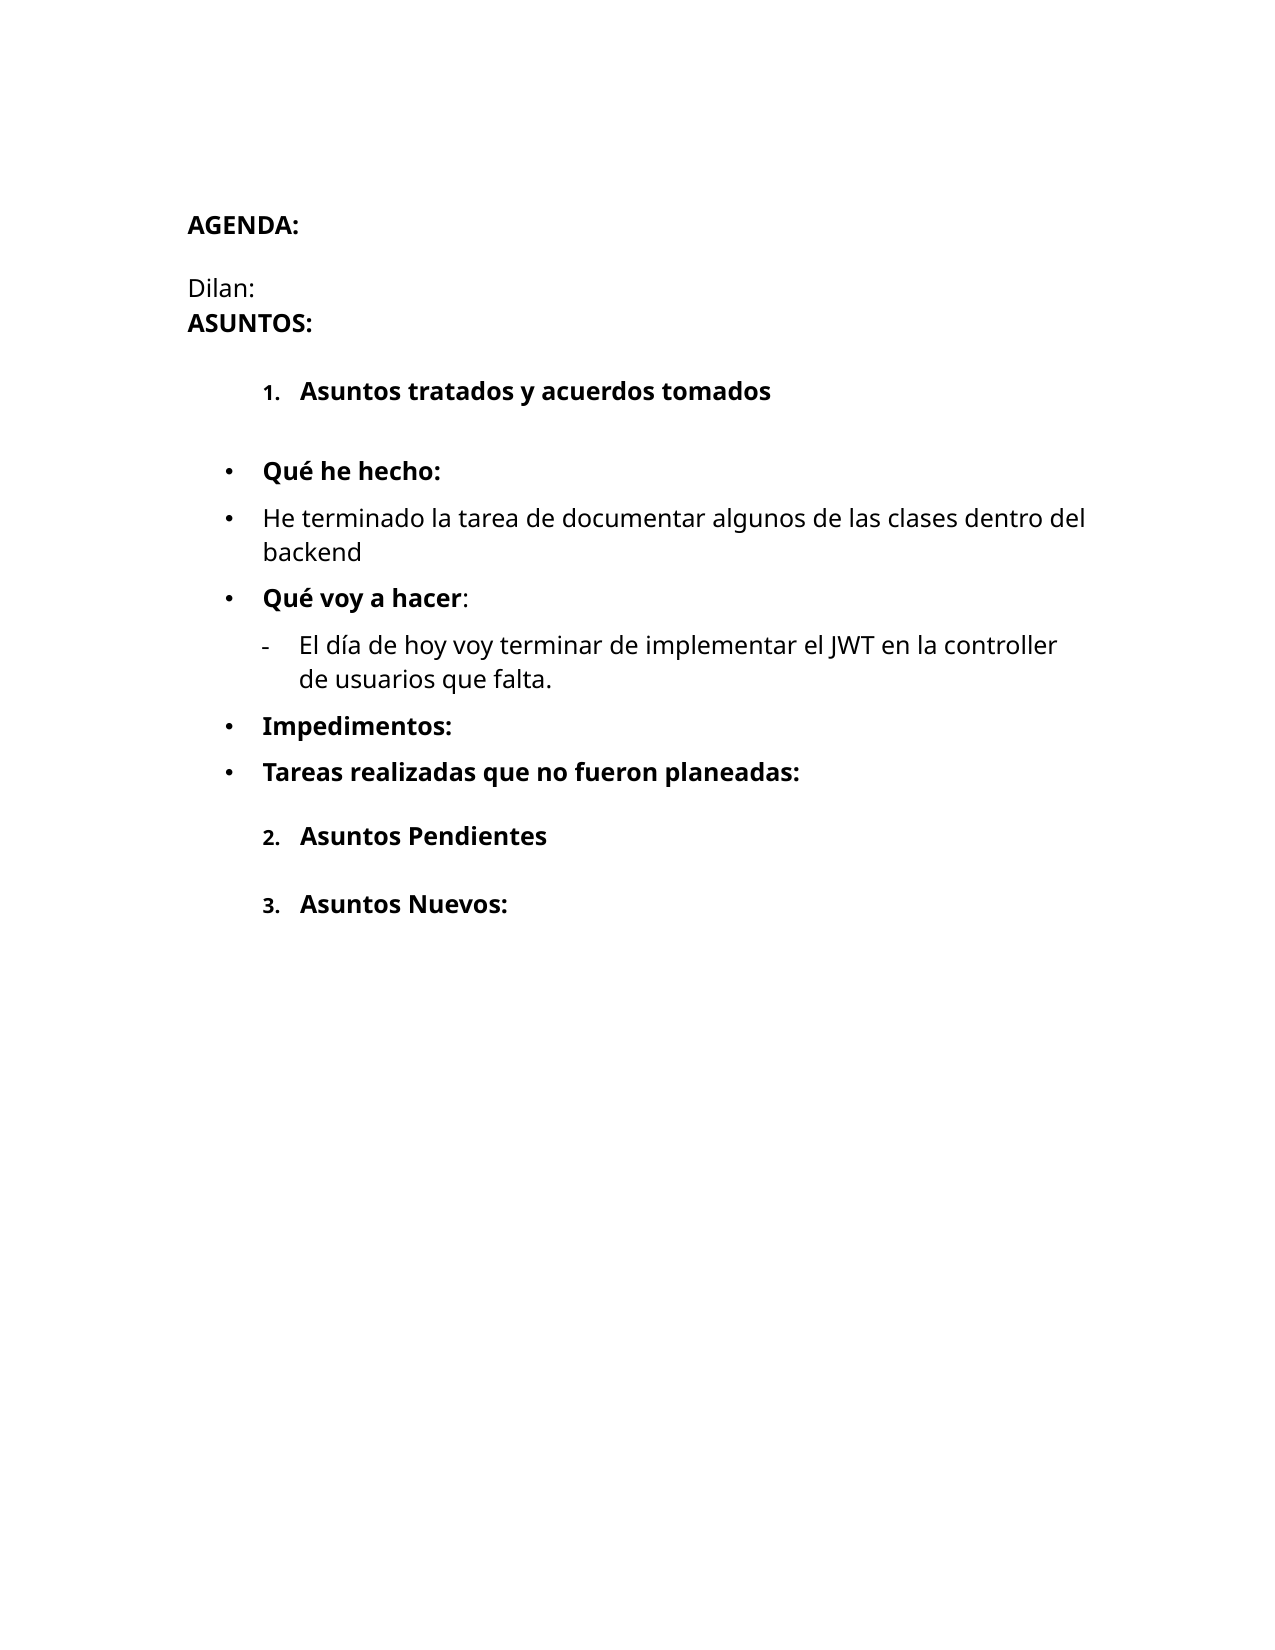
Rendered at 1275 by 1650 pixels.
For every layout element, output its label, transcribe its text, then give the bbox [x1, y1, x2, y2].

list Qué he hecho: [225, 454, 1087, 488]
text Dilan: [187, 271, 1087, 305]
list Asuntos tratados y acuerdos tomados [262, 373, 1087, 407]
list Asuntos Nuevos: [262, 886, 1087, 920]
list Tareas realizadas que no fueron planeadas: [225, 755, 1087, 789]
list Impedimentos: [225, 708, 1087, 742]
list Qué voy a hacer: [225, 581, 1087, 615]
list Asuntos Pendientes [262, 818, 1087, 852]
text AGENDA: [187, 208, 1087, 242]
list El día de hoy voy terminar de implementar el JWT en la controller de usuarios que falta. [261, 628, 1087, 696]
text ASUNTOS: [187, 305, 1087, 339]
list He terminado la tarea de documentar algunos de las clases dentro del backend [225, 501, 1087, 569]
